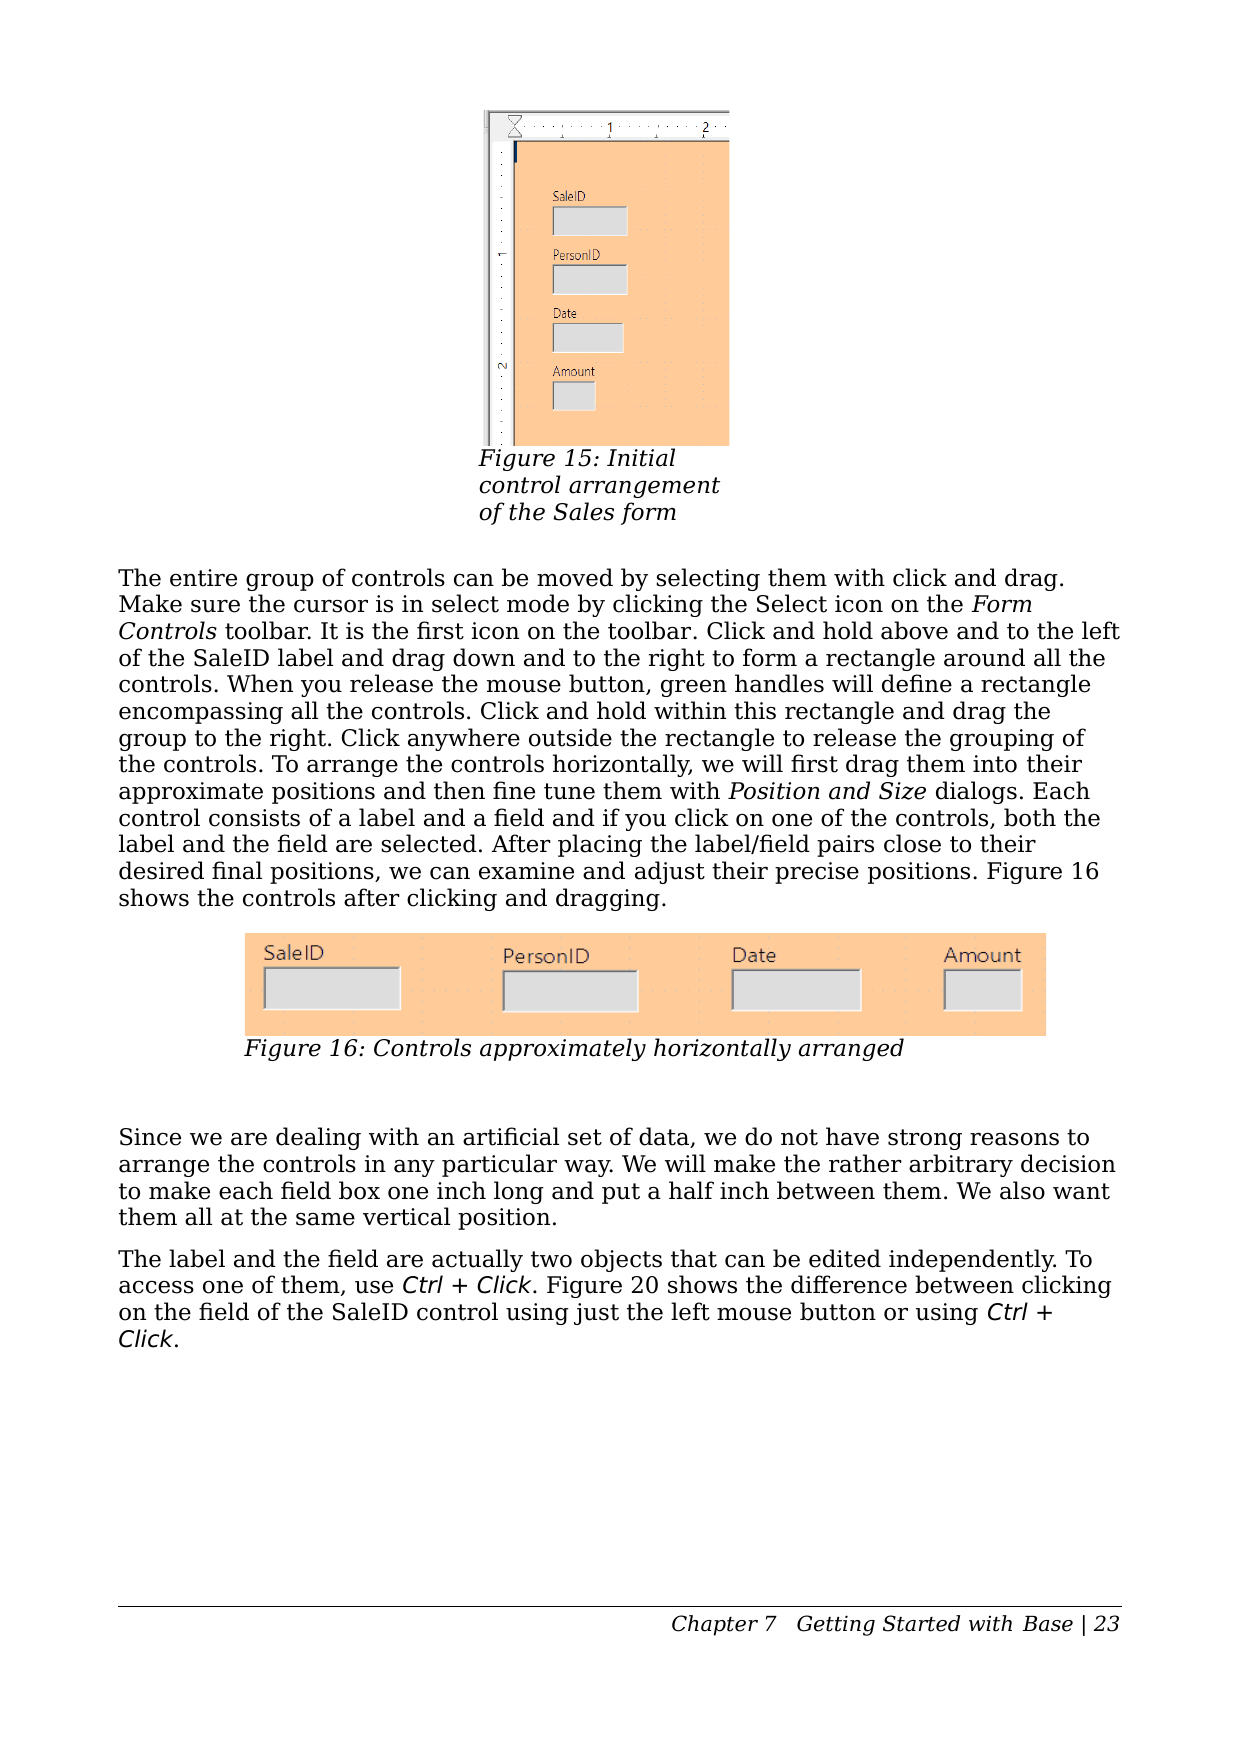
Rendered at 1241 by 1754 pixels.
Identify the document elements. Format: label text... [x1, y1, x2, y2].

text Figure 16: Controls approximately horizontally arranged [244, 1036, 1047, 1062]
text Figure 15: Initial control arrangement of the Sales form [479, 111, 752, 526]
text Since we are dealing with an artificial set of data, we do not have strong reasons to arrange the controls in any particular way. We will make the rather arbitrary decision to make each field box one inch long and put a half inch between them. We also want them all at the same vertical position. [118, 1124, 1122, 1231]
picture [244, 933, 1047, 1036]
text The label and the field are actually two objects that can be edited independently. To access one of them, use Ctrl + Click. Figure 20 shows the difference between clicking on the field of the SaleID control using just the left mouse button or using Ctrl + Click. [118, 1246, 1122, 1353]
picture [483, 110, 730, 446]
text The entire group of controls can be moved by selecting them with click and drag. Make sure the cursor is in select mode by clicking the Select icon on the Form Controls toolbar. It is the first icon on the toolbar. Click and hold above and to the left of the SaleID label and drag down and to the right to form a rectangle around all the controls. When you release the mouse button, green handles will define a rectangle encompassing all the controls. Click and hold within this rectangle and drag the group to the right. Click anywhere outside the rectangle to release the grouping of the controls. To arrange the controls horizontally, we will first drag them into their approximate positions and then fine tune them with Position and Size dialogs. Each control consists of a label and a field and if you click on one of the controls, both the label and the field are selected. After placing the label/field pairs close to their desired final positions, we can examine and adjust their precise positions. Figure 16 shows the controls after clicking and dragging. [118, 565, 1122, 911]
